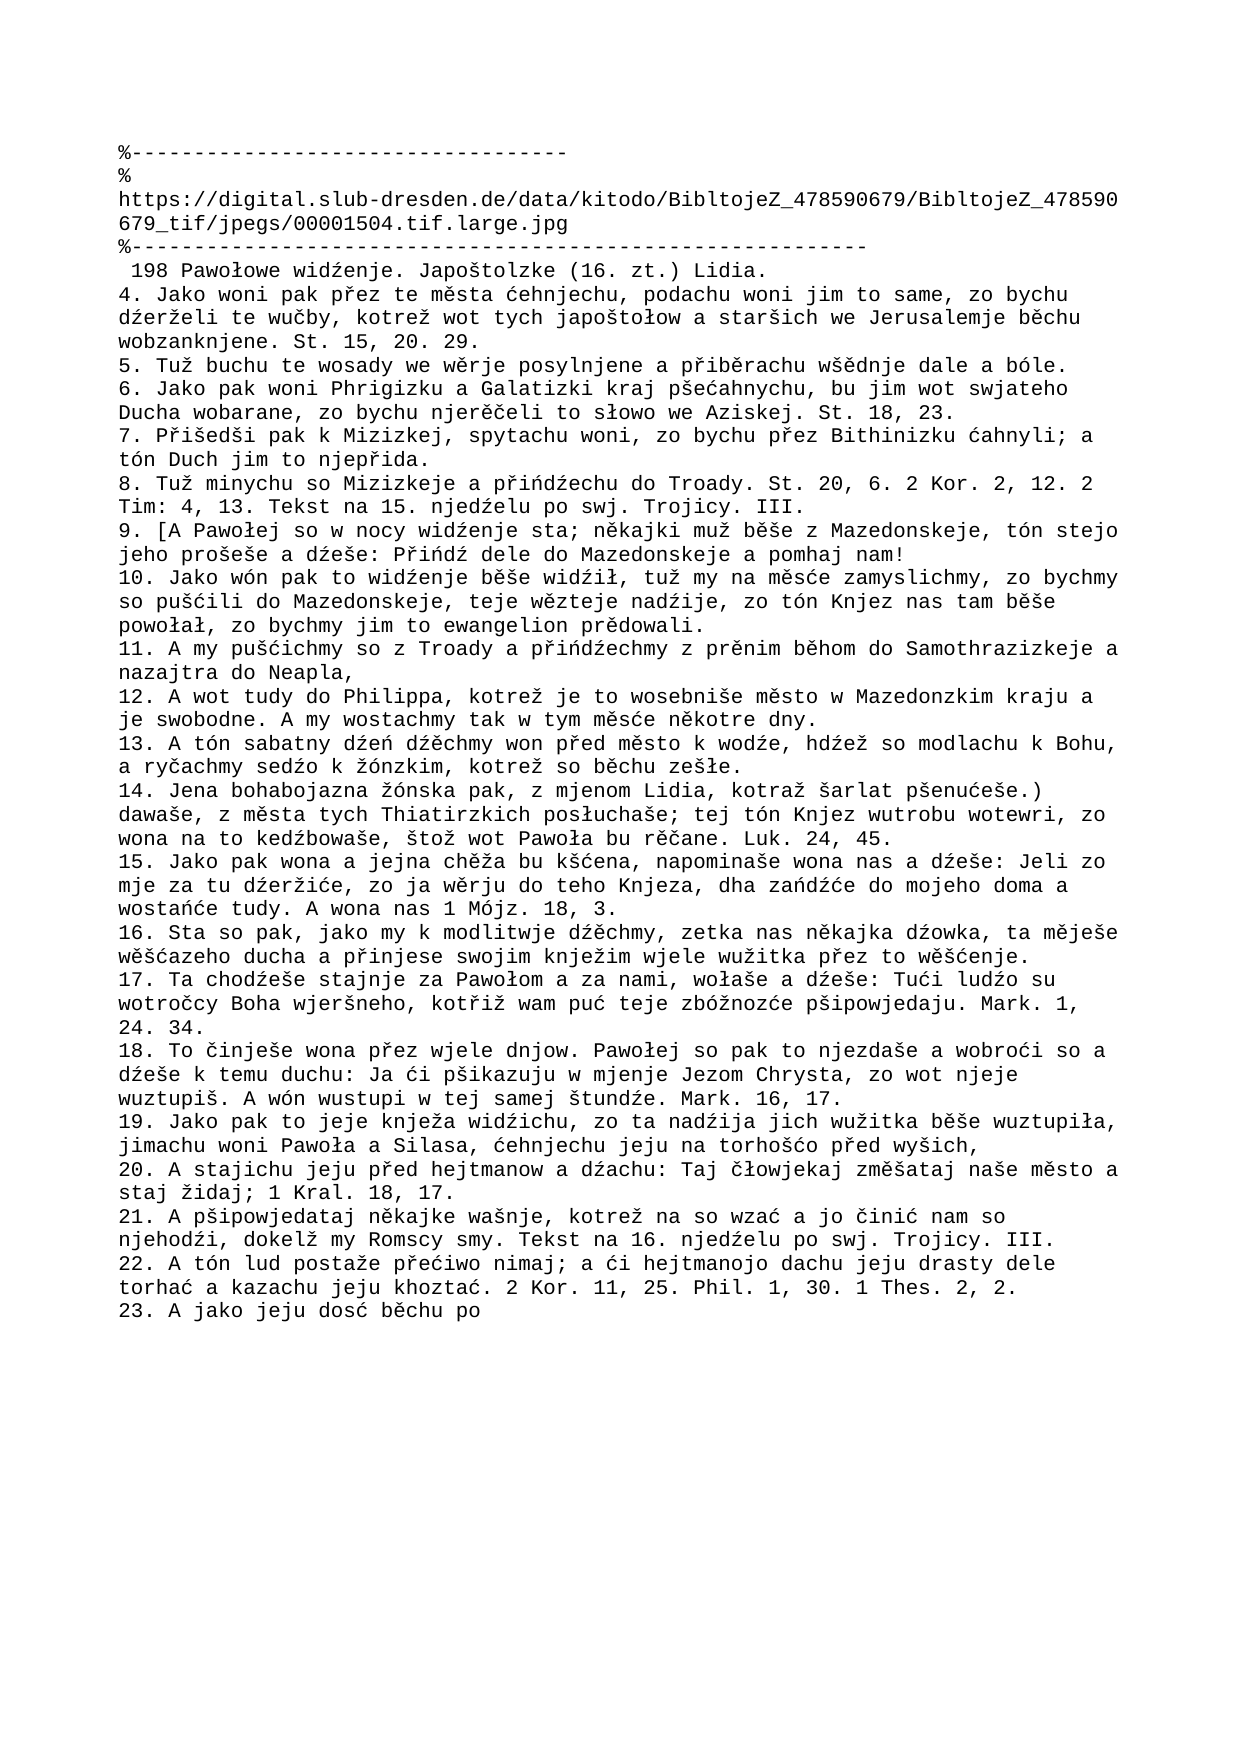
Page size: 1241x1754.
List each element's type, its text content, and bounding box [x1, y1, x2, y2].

text 11. A my pušćichmy so z Troady a přińdźechmy z prěnim běhom do Samothrazizkeje a nazajtra do Neapla, [118, 638, 1122, 686]
text 15. Jako pak wona a jejna chěža bu kšćena, napominaše wona nas a dźeše: Jeli zo mje za tu dźeržiće, zo ja wěrju do teho Knjeza, dha zańdźće do mojeho doma a wostańće tudy. A wona nas 1 Mójz. 18, 3. [118, 851, 1122, 922]
text 7. Přišedši pak k Mizizkej, spytachu woni, zo bychu přez Bithinizku ćahnyli; a tón Duch jim to njepřida. [118, 426, 1122, 473]
text 13. A tón sabatny dźeń dźěchmy won před město k wodźe, hdźež so modlachu k Bohu, a ryčachmy sedźo k žónzkim, kotrež so běchu zešłe. [118, 733, 1122, 780]
text 12. A wot tudy do Philippa, kotrež je to wosebniše město w Mazedonzkim kraju a je swobodne. A my wostachmy tak w tym měsće někotre dny. [118, 686, 1122, 733]
text 20. A stajichu jeju před hejtmanow a dźachu: Taj čłowjekaj změšataj naše město a staj židaj; 1 Kral. 18, 17. [118, 1158, 1122, 1206]
text % https://digital.slub-dresden.de/data/kitodo/BibltojeZ_478590679/BibltojeZ_478590679_tif/jpegs/00001504.tif.large.jpg [118, 165, 1122, 236]
text 22. A tón lud postaže přećiwo nimaj; a ći hejtmanojo dachu jeju drasty dele torhać a kazachu jeju khoztać. 2 Kor. 11, 25. Phil. 1, 30. 1 Thes. 2, 2. [118, 1253, 1122, 1300]
text 17. Ta chodźeše stajnje za Pawołom a za nami, wołaše a dźeše: Tući ludźo su wotročcy Boha wjeršneho, kotřiž wam puć teje zbóžnozće pšipowjedaju. Mark. 1, 24. 34. [118, 969, 1122, 1040]
text 4. Jako woni pak přez te města ćehnjechu, podachu woni jim to same, zo bychu dźerželi te wučby, kotrež wot tych japoštołow a staršich we Jerusalemje běchu wobzanknjene. St. 15, 20. 29. [118, 284, 1122, 354]
text 10. Jako wón pak to widźenje běše widźił, tuž my na měsće zamyslichmy, zo bychmy so pušćili do Mazedonskeje, teje wězteje nadźije, zo tón Knjez nas tam běše powołał, zo bychmy jim to ewangelion prědowali. [118, 567, 1122, 638]
text 14. Jena bohabojazna žónska pak, z mjenom Lidia, kotraž šarlat pšenućeše.) dawaše, z města tych Thiatirzkich posłuchaše; tej tón Knjez wutrobu wotewri, zo wona na to kedźbowaše, štož wot Pawoła bu rěčane. Luk. 24, 45. [118, 780, 1122, 851]
text 5. Tuž buchu te wosady we wěrje posylnjene a přiběrachu wšědnje dale a bóle. [118, 354, 1122, 378]
text 23. A jako jeju dosć běchu po [118, 1300, 1122, 1324]
text 9. [A Pawołej so w nocy widźenje sta; někajki muž běše z Mazedonskeje, tón stejo jeho prošeše a dźeše: Přińdź dele do Mazedonskeje a pomhaj nam! [118, 520, 1122, 567]
text 19. Jako pak to jeje knježa widźichu, zo ta nadźija jich wužitka běše wuztupiła, jimachu woni Pawoła a Silasa, ćehnjechu jeju na torhošćo před wyšich, [118, 1111, 1122, 1158]
text 21. A pšipowjedataj někajke wašnje, kotrež na so wzać a jo činić nam so njehodźi, dokelž my Romscy smy. Tekst na 16. njedźelu po swj. Trojicy. III. [118, 1206, 1122, 1253]
text 198 Pawołowe widźenje. Japoštolzke (16. zt.) Lidia. [118, 260, 1122, 284]
text 8. Tuž minychu so Mizizkeje a přińdźechu do Troady. St. 20, 6. 2 Kor. 2, 12. 2 Tim: 4, 13. Tekst na 15. njedźelu po swj. Trojicy. III. [118, 473, 1122, 520]
text %----------------------------------------------------------- [118, 236, 1122, 260]
text 18. To činješe wona přez wjele dnjow. Pawołej so pak to njezdaše a wobroći so a dźeše k temu duchu: Ja ći pšikazuju w mjenje Jezom Chrysta, zo wot njeje wuztupiš. A wón wustupi w tej samej štundźe. Mark. 16, 17. [118, 1040, 1122, 1111]
text 16. Sta so pak, jako my k modlitwje dźěchmy, zetka nas někajka dźowka, ta měješe wěšćazeho ducha a přinjese swojim knježim wjele wužitka přez to wěšćenje. [118, 922, 1122, 969]
text 6. Jako pak woni Phrigizku a Galatizki kraj pšećahnychu, bu jim wot swjateho Ducha wobarane, zo bychu njerěčeli to słowo we Aziskej. St. 18, 23. [118, 378, 1122, 426]
text %----------------------------------- [118, 142, 1122, 165]
